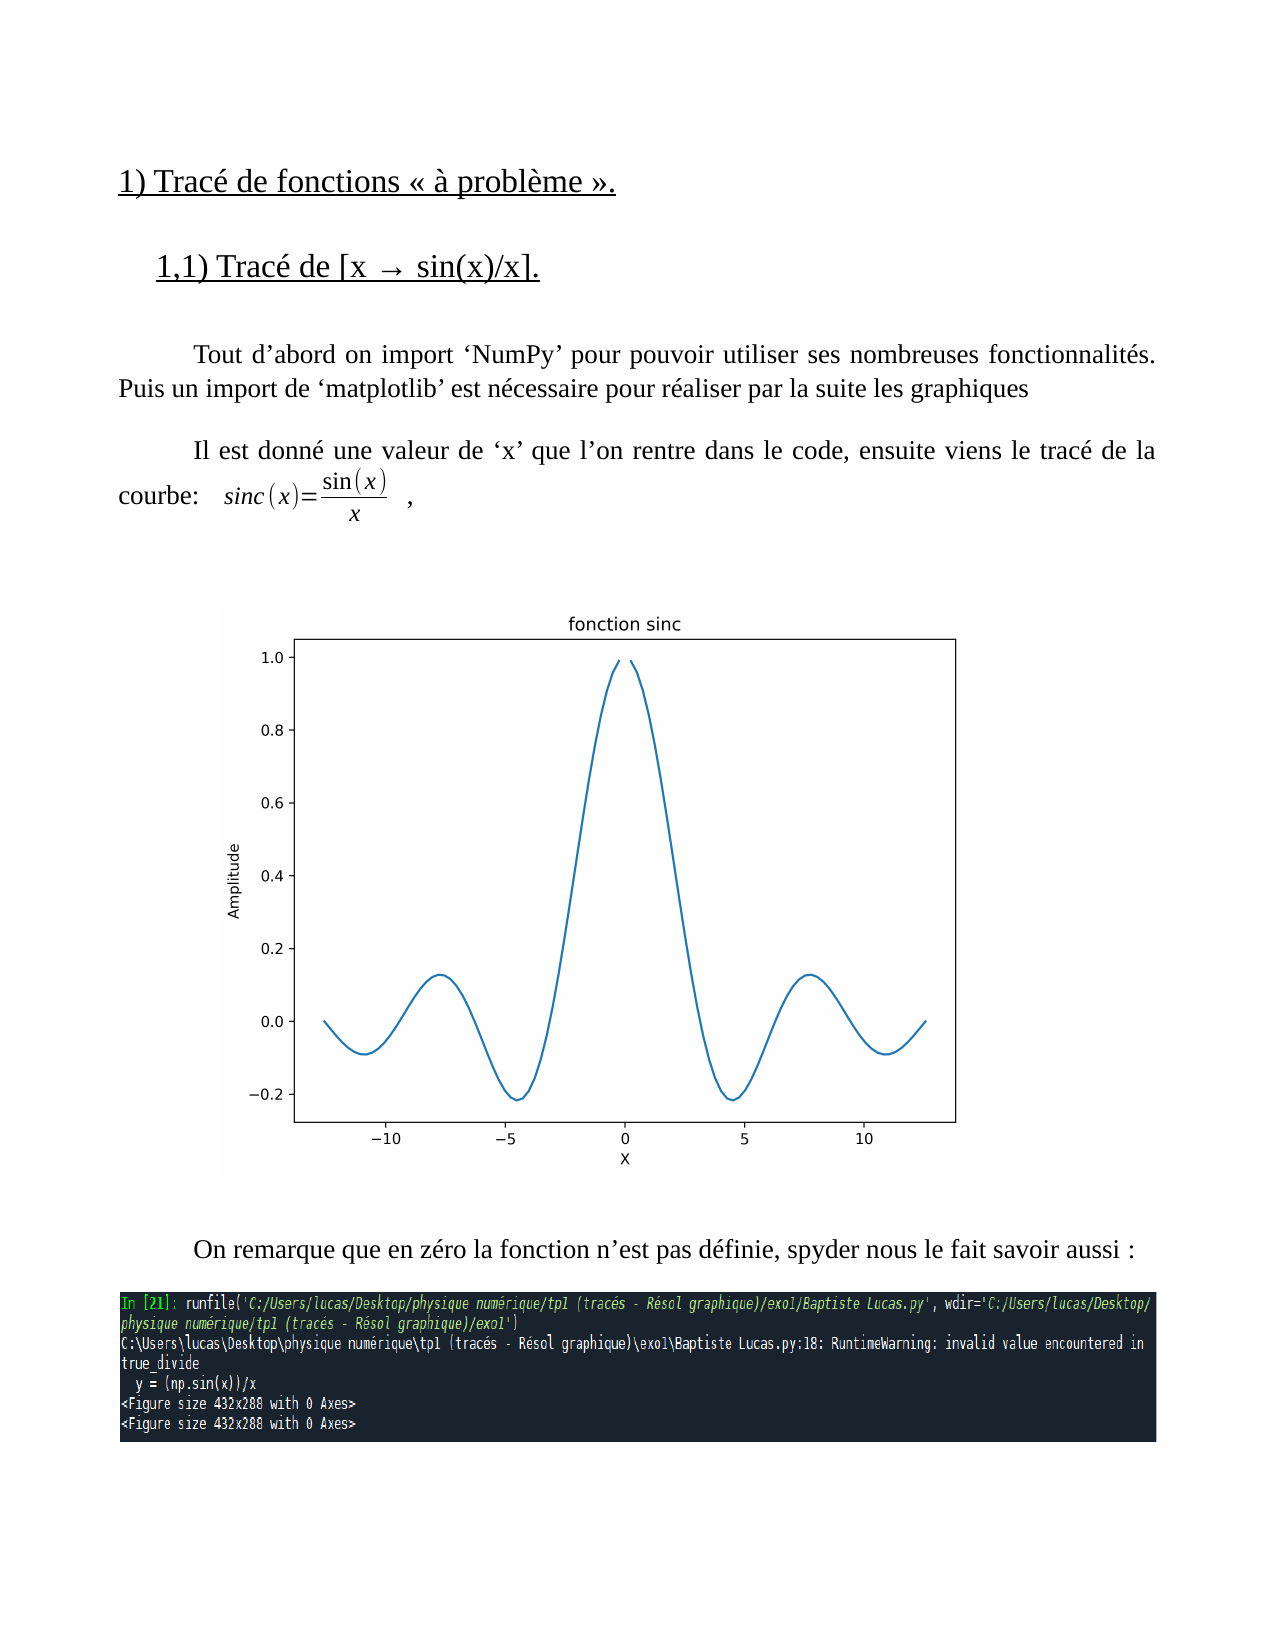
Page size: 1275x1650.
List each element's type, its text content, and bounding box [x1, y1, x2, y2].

text 1) Tracé de fonctions « à problème ». [118, 161, 1157, 199]
text Il est donné une valeur de ‘x’ que l’on rentre dans le code, ensuite viens le tracé de la courbe: , [118, 434, 1157, 527]
picture [217, 606, 966, 1178]
text Tout d’abord on import ‘NumPy’ pour pouvoir utiliser ses nombreuses fonctionnalités. Puis un import de ‘matplotlib’ est nécessaire pour réaliser par la suite les graphiques [118, 329, 1157, 403]
text 1,1) Tracé de [x → sin(x)/x]. [118, 243, 1157, 286]
picture [120, 1292, 1157, 1442]
text On remarque que en zéro la fonction n’est pas définie, spyder nous le fait savoir aussi : [118, 1233, 1157, 1267]
